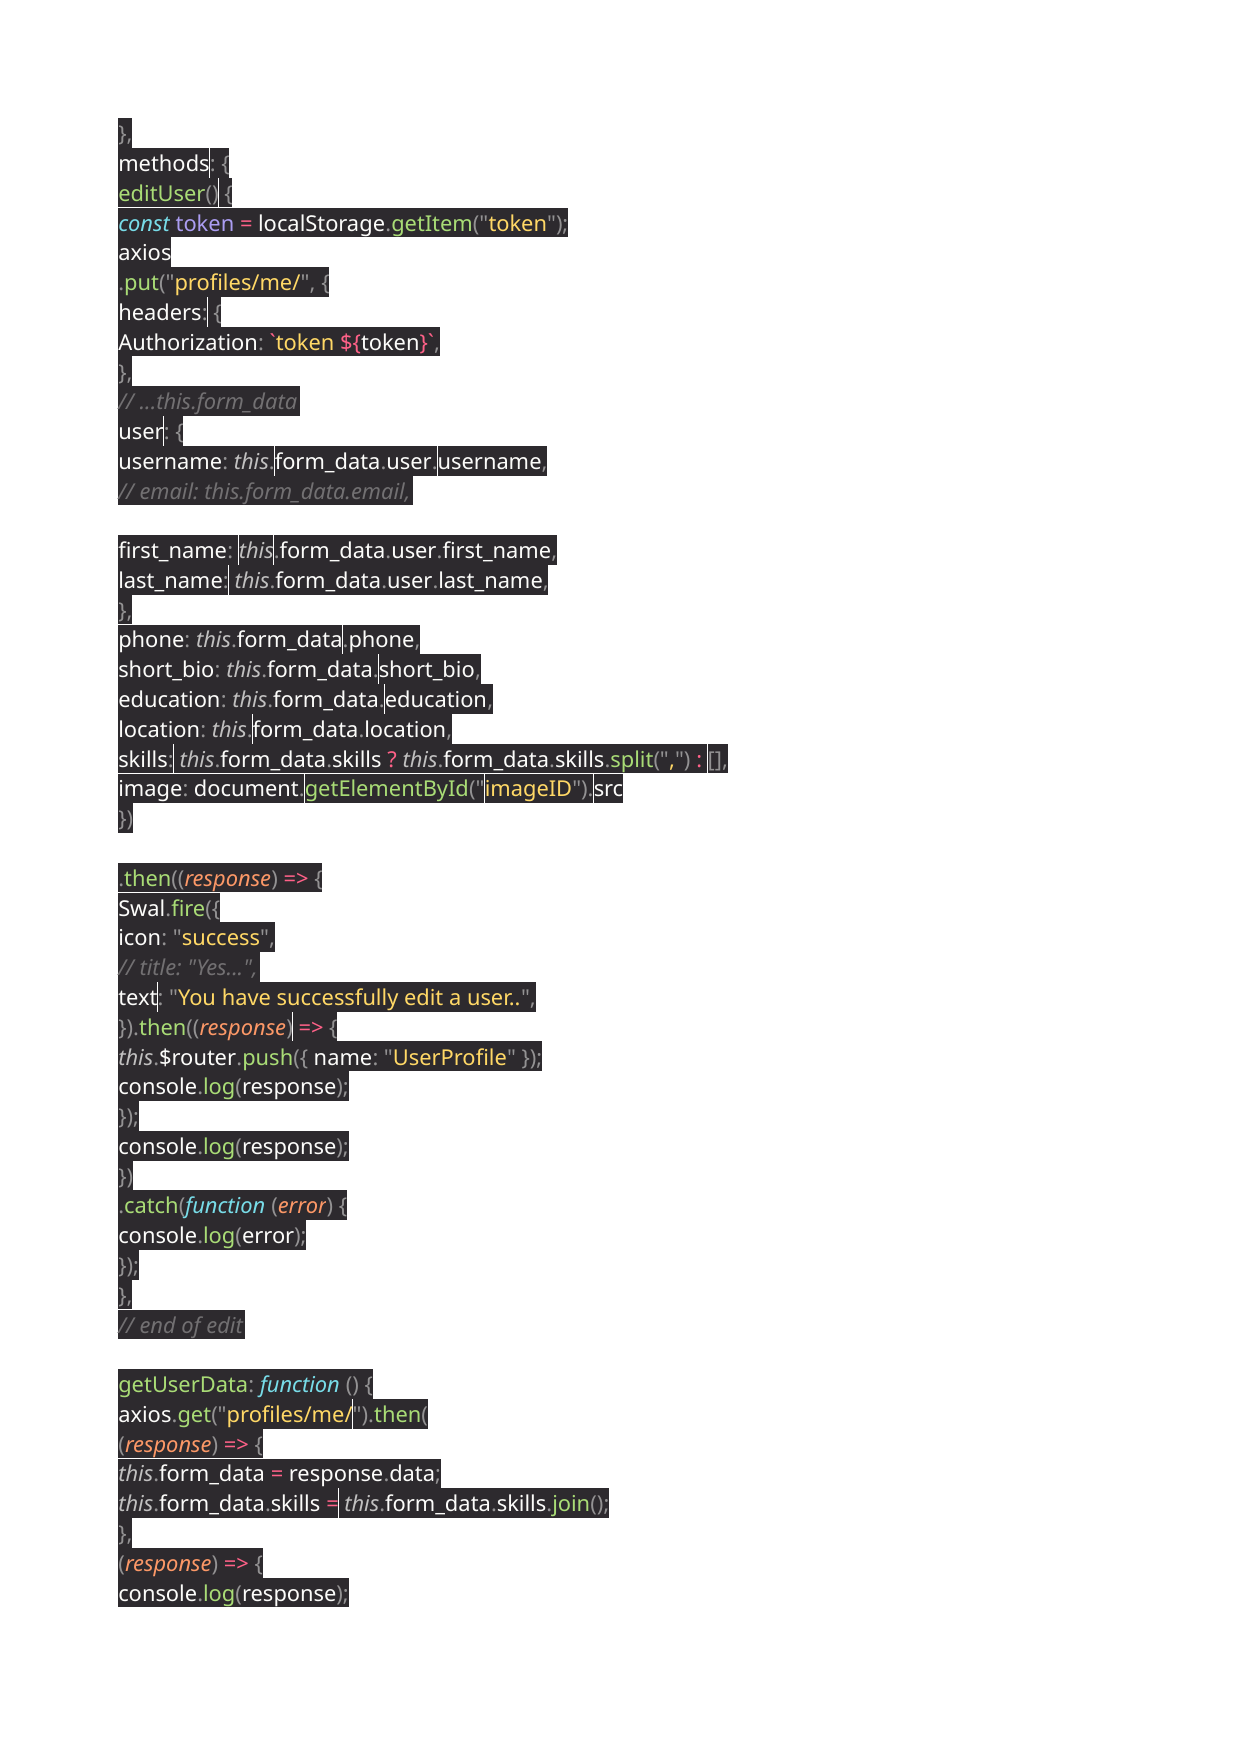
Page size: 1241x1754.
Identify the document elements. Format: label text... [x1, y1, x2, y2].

text }, [118, 595, 1122, 624]
text }, [118, 118, 1122, 148]
text Authorization: `token ${token}`, [118, 327, 1122, 356]
text }) [118, 1161, 1122, 1190]
text }); [118, 1101, 1122, 1131]
text location: this.form_data.location, [118, 714, 1122, 744]
text // title: "Yes...", [118, 952, 1122, 982]
text methods: { [118, 148, 1122, 178]
text .put("profiles/me/", { [118, 267, 1122, 297]
text username: this.form_data.user.username, [118, 446, 1122, 476]
text }, [118, 356, 1122, 386]
text // end of edit [118, 1309, 1122, 1339]
text short_bio: this.form_data.short_bio, [118, 654, 1122, 684]
text // email: this.form_data.email, [118, 476, 1122, 505]
text console.log(error); [118, 1220, 1122, 1250]
text const token = localStorage.getItem("token"); [118, 207, 1122, 237]
text headers: { [118, 297, 1122, 327]
text (response) => { [118, 1429, 1122, 1458]
text }, [118, 1280, 1122, 1309]
text // ...this.form_data [118, 386, 1122, 416]
text icon: "success", [118, 922, 1122, 952]
text phone: this.form_data.phone, [118, 624, 1122, 654]
text editUser() { [118, 178, 1122, 207]
text education: this.form_data.education, [118, 684, 1122, 714]
text Swal.fire({ [118, 892, 1122, 922]
text last_name: this.form_data.user.last_name, [118, 565, 1122, 595]
text }) [118, 803, 1122, 833]
text user: { [118, 416, 1122, 446]
text .then((response) => { [118, 863, 1122, 892]
text .catch(function (error) { [118, 1190, 1122, 1220]
text console.log(response); [118, 1578, 1122, 1607]
text (response) => { [118, 1548, 1122, 1578]
text console.log(response); [118, 1071, 1122, 1101]
text text: "You have successfully edit a user..", [118, 982, 1122, 1012]
text }).then((response) => { [118, 1012, 1122, 1041]
text console.log(response); [118, 1131, 1122, 1161]
text first_name: this.form_data.user.first_name, [118, 535, 1122, 565]
text }); [118, 1250, 1122, 1280]
text getUserData: function () { [118, 1369, 1122, 1399]
text image: document.getElementById("imageID").src [118, 773, 1122, 803]
text this.form_data.skills = this.form_data.skills.join(); [118, 1488, 1122, 1518]
text skills: this.form_data.skills ? this.form_data.skills.split(",") : [], [118, 744, 1122, 773]
text this.$router.push({ name: "UserProfile" }); [118, 1041, 1122, 1071]
text }, [118, 1518, 1122, 1548]
text axios.get("profiles/me/").then( [118, 1399, 1122, 1429]
text axios [118, 237, 1122, 267]
text this.form_data = response.data; [118, 1458, 1122, 1488]
